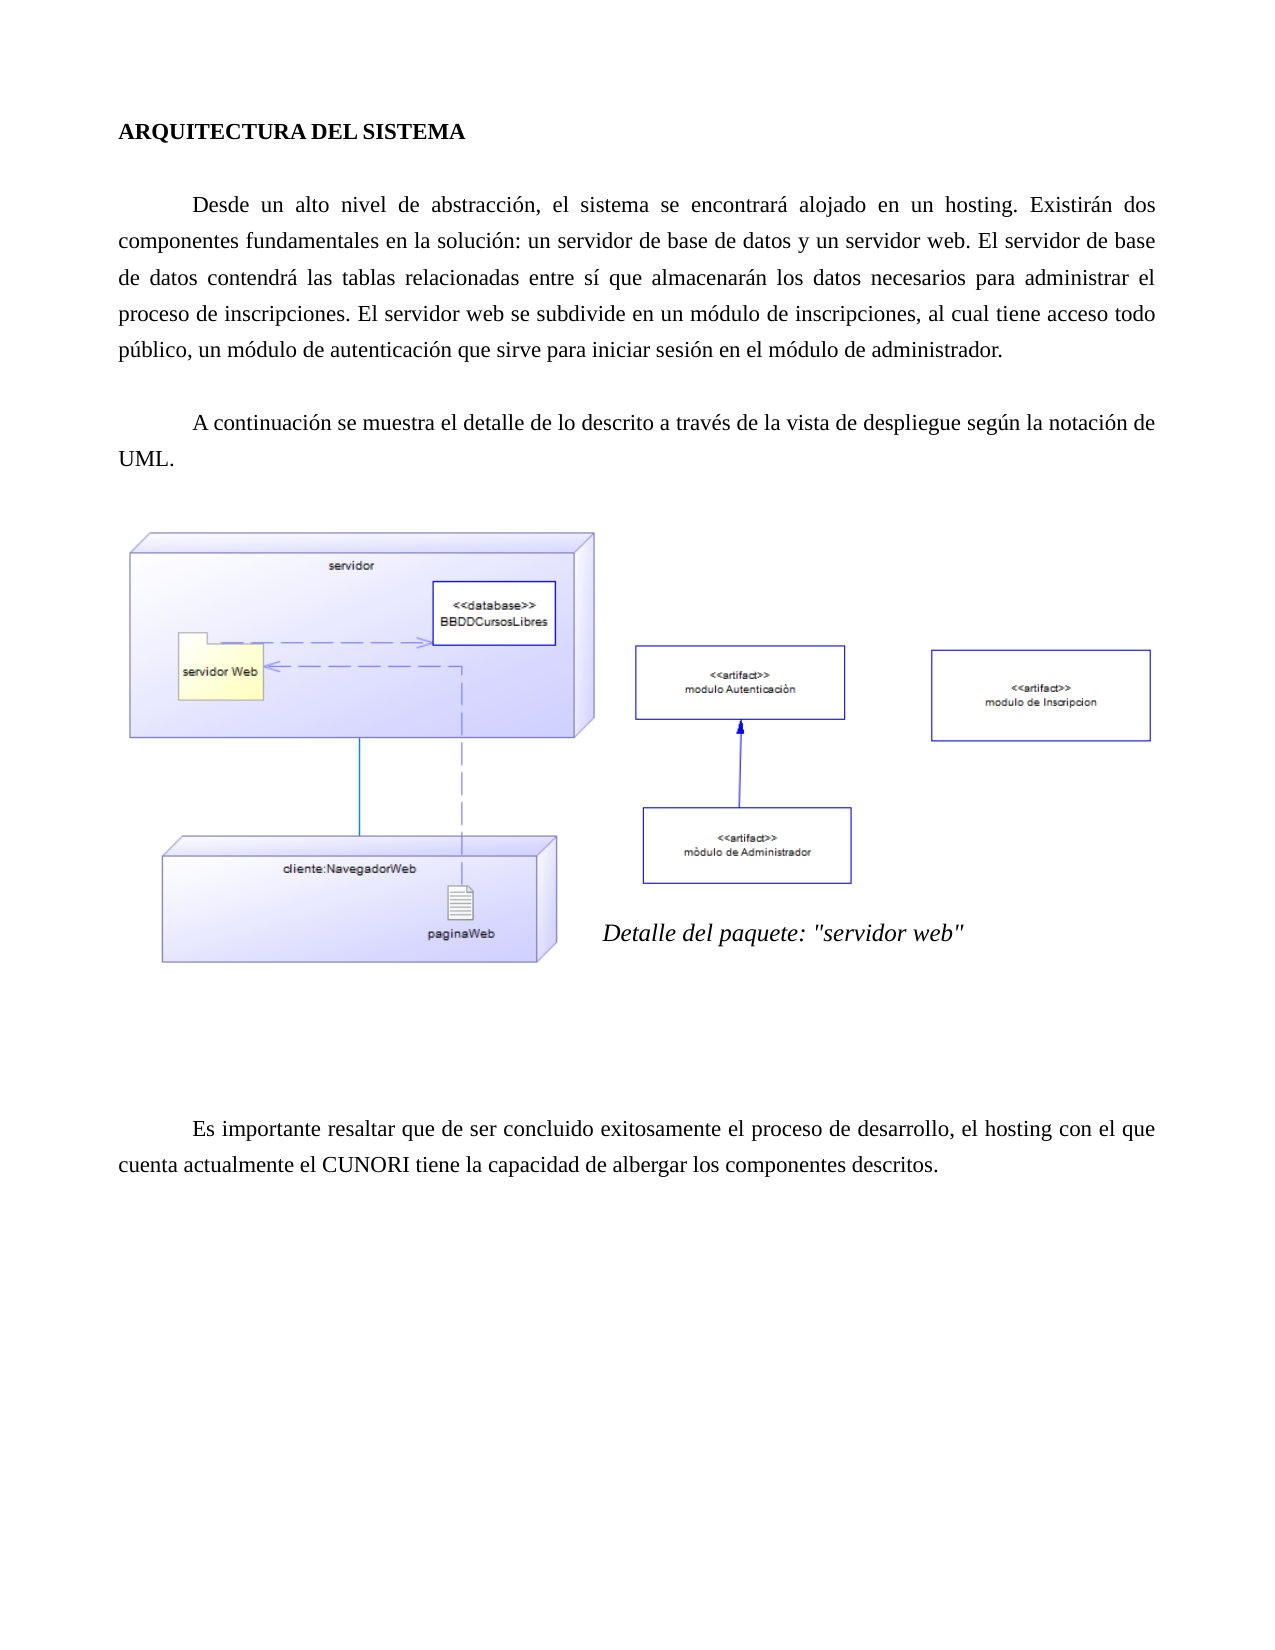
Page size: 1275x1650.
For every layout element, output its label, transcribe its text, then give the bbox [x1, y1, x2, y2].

text Detalle del paquete: "servidor web" [602, 913, 1210, 947]
text Es importante resaltar que de ser concluido exitosamente el proceso de desarrollo, el hosting con el que cuenta actualmente el CUNORI tiene la capacidad de albergar los componentes descritos. [118, 1115, 1157, 1178]
picture [107, 500, 1210, 1009]
text A continuación se muestra el detalle de lo descrito a través de la vista de despliegue según la notación de UML. [118, 409, 1157, 472]
text Desde un alto nivel de abstracción, el sistema se encontrará alojado en un hosting. Existirán dos componentes fundamentales en la solución: un servidor de base de datos y un servidor web. El servidor de base de datos contendrá las tablas relacionadas entre sí que almacenarán los datos necesarios para administrar el proceso de inscripciones. El servidor web se subdivide en un módulo de inscripciones, al cual tiene acceso todo público, un módulo de autenticación que sirve para iniciar sesión en el módulo de administrador. [118, 191, 1157, 363]
text ARQUITECTURA DEL SISTEMA [118, 118, 1157, 144]
